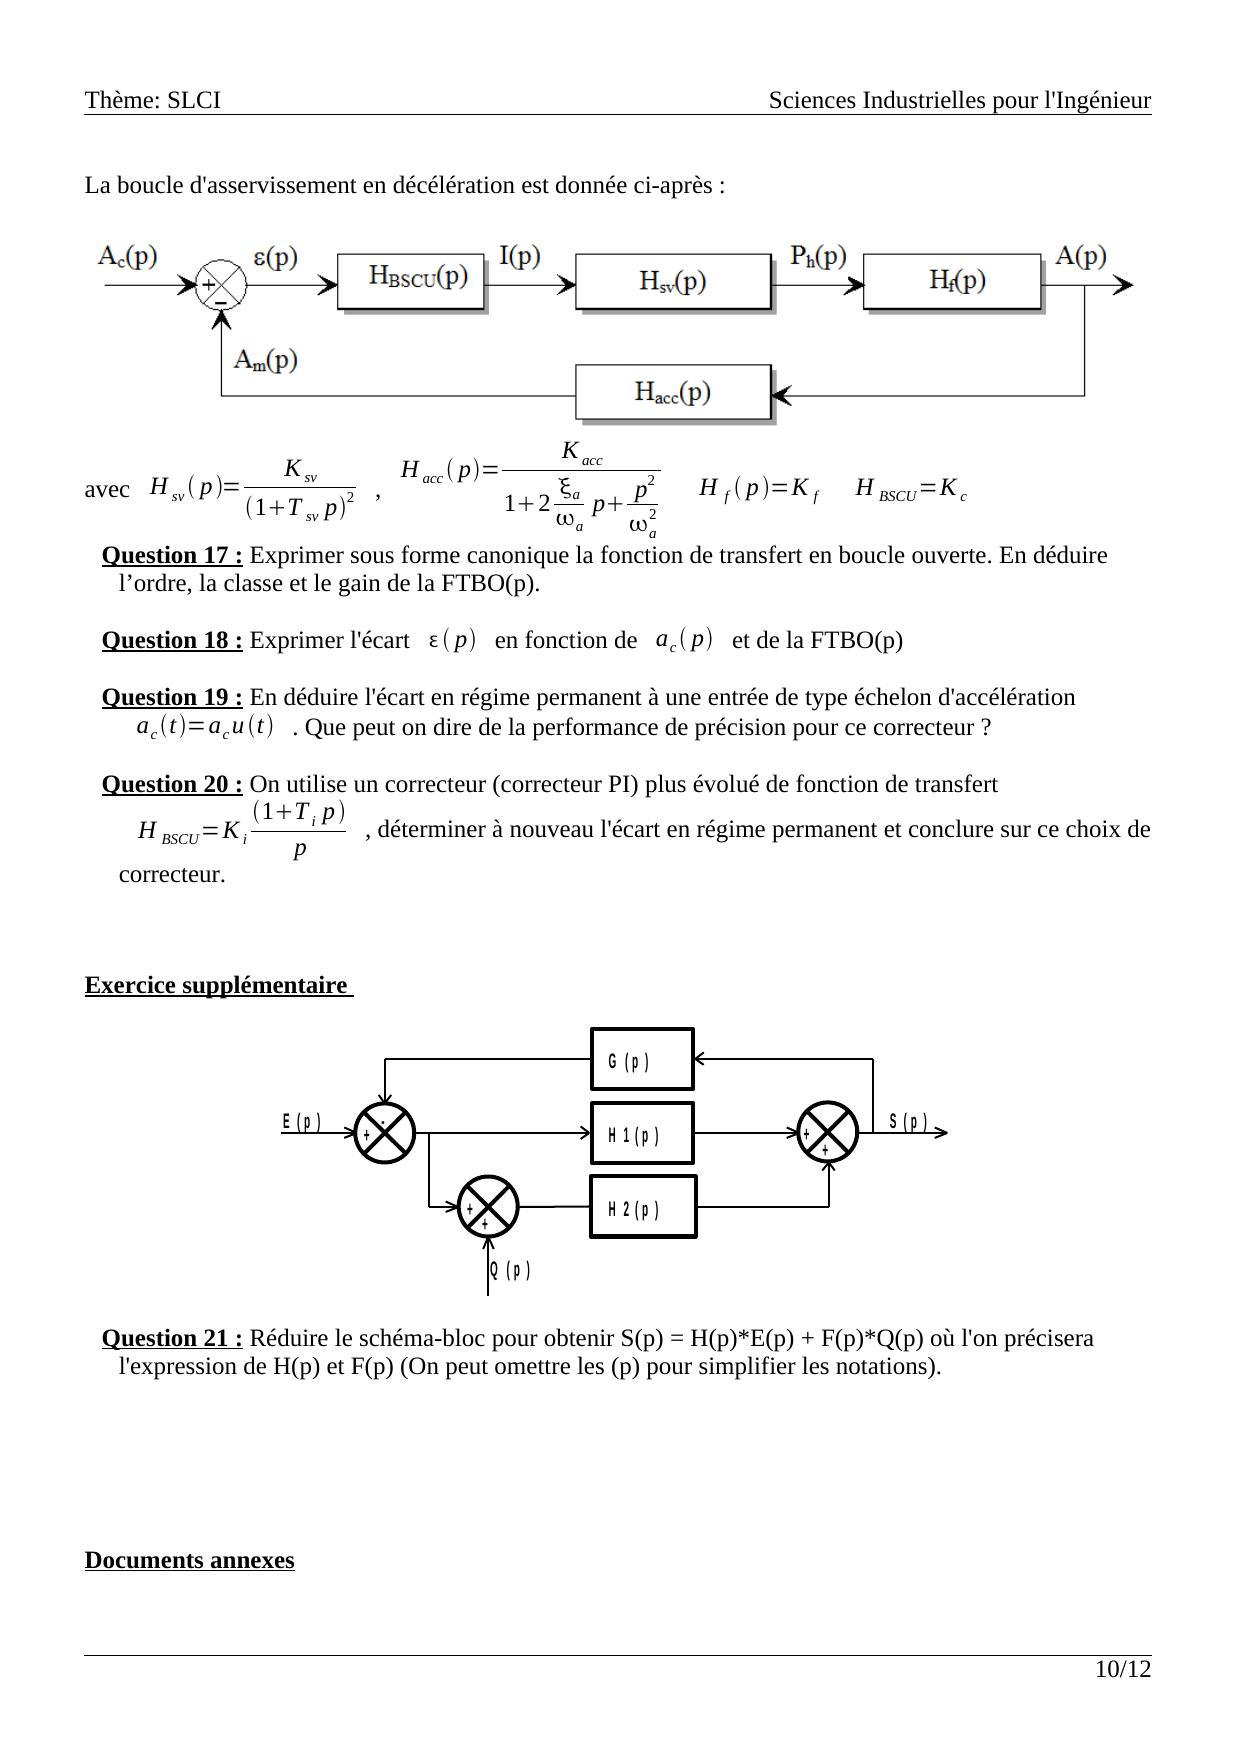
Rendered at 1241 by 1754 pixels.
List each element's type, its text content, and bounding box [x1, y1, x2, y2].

list Exprimer sous forme canonique la fonction de transfert en boucle ouverte. En déduire l’ordre, la classe et le gain de la FTBO(p). [101, 541, 1152, 597]
list On utilise un correcteur (correcteur PI) plus évolué de fonction de transfert , déterminer à nouveau l'écart en régime permanent et conclure sur ce choix de correcteur. [101, 770, 1152, 888]
picture [84, 226, 1152, 437]
text avec, [84, 437, 1152, 541]
list Réduire le schéma-bloc pour obtenir S(p) = H(p)*E(p) + F(p)*Q(p) où l'on précisera l'expression de H(p) et F(p) (On peut omettre les (p) pour simplifier les notations). [101, 1324, 1152, 1379]
list En déduire l'écart en régime permanent à une entrée de type échelon d'accélération. Que peut on dire de la performance de précision pour ce correcteur ? [101, 683, 1152, 742]
text Exercice supplémentaire [84, 971, 1152, 999]
text La boucle d'asservissement en décélération est donnée ci-après : [84, 171, 1152, 199]
list Exprimer l'écarten fonction deet de la FTBO(p) [101, 624, 1152, 656]
text Documents annexes [84, 1546, 1152, 1573]
